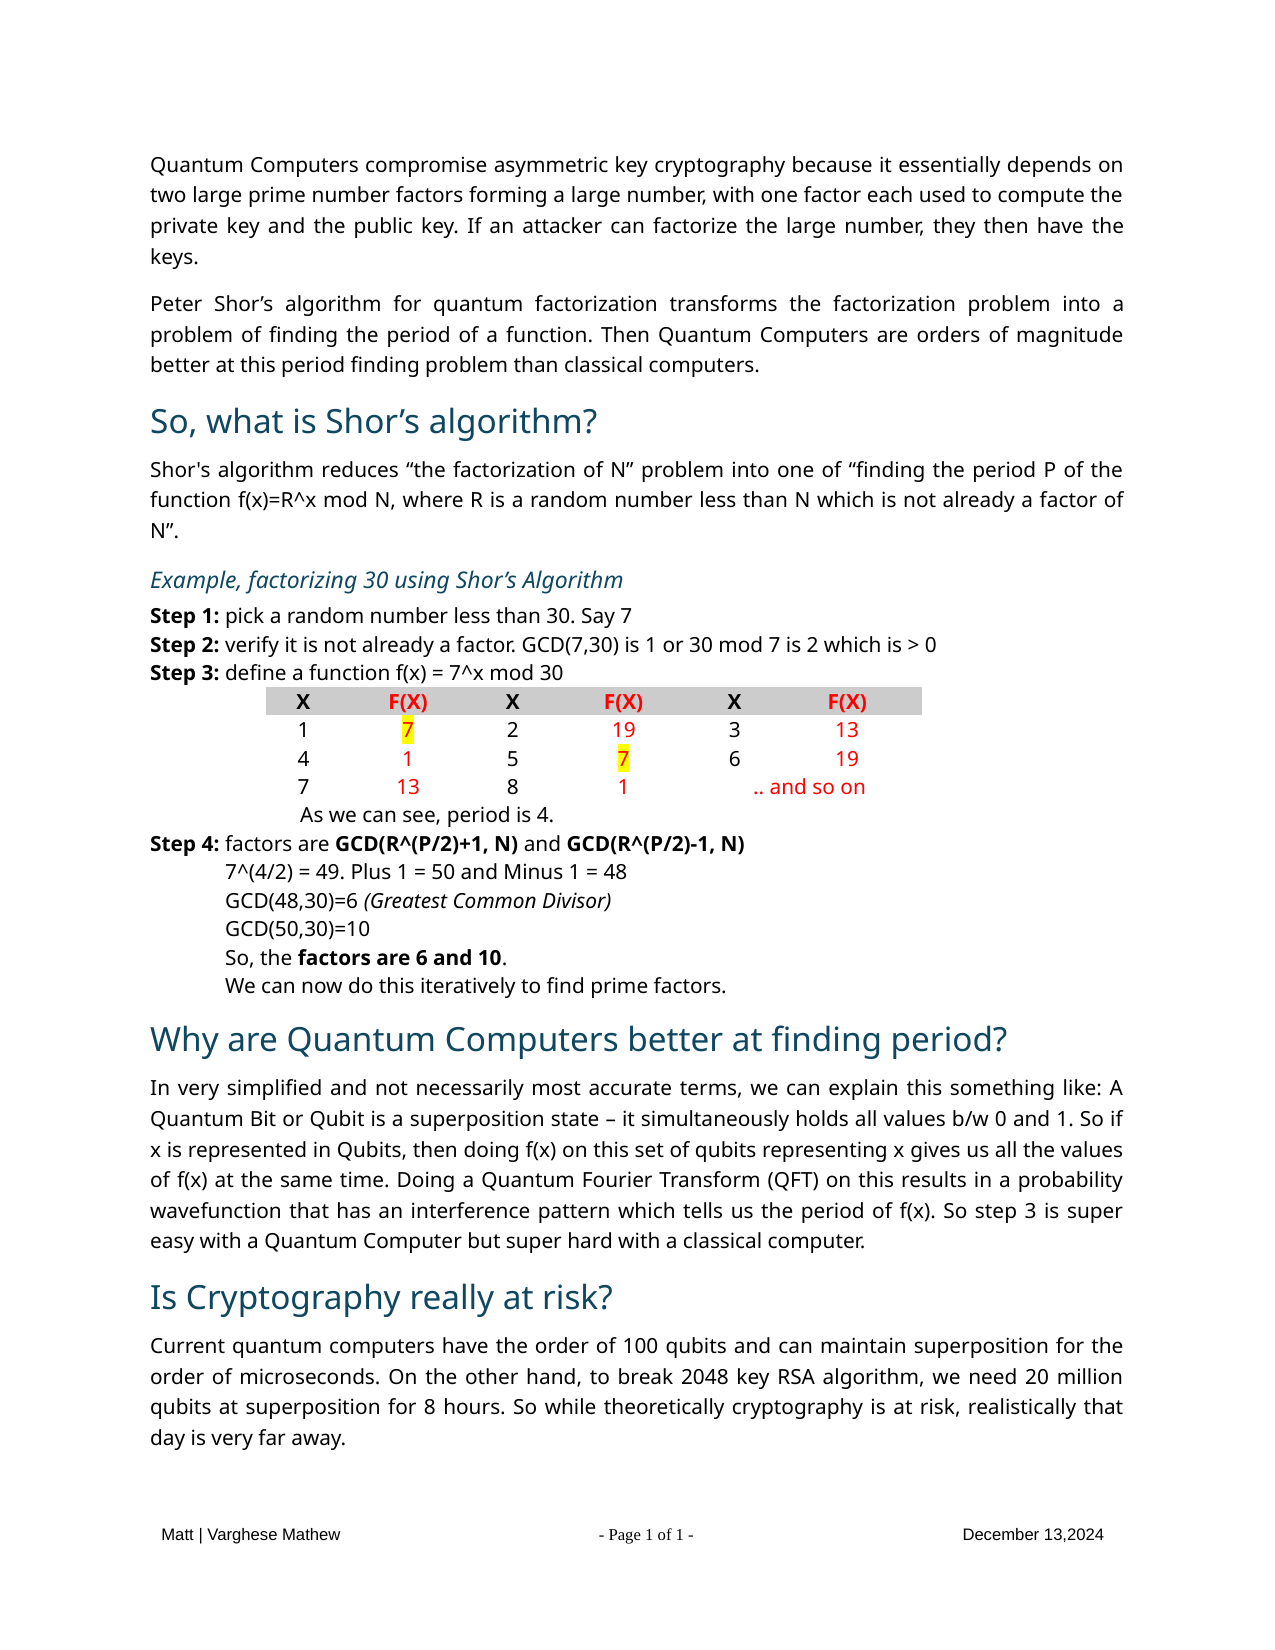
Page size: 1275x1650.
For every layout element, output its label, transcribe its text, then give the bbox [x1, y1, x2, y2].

table_cell 3 [697, 715, 772, 744]
text Step 2: verify it is not already a factor. GCD(7,30) is 1 or 30 mod 7 is 2 which is > 0 [150, 630, 1125, 658]
table_cell 6 [697, 744, 772, 772]
table_header F(X) [341, 687, 475, 715]
text Peter Shor’s algorithm for quantum factorization transforms the factorization problem into a problem of finding the period of a function. Then Quantum Computers are orders of magnitude better at this period finding problem than classical computers. [150, 289, 1125, 379]
table_cell 5 [475, 744, 550, 772]
table_cell .. and so on [697, 772, 922, 801]
table_cell 19 [772, 744, 922, 772]
text Quantum Computers compromise asymmetric key cryptography because it essentially depends on two large prime number factors forming a large number, with one factor each used to compute the private key and the public key. If an attacker can factorize the large number, they then have the keys. [150, 150, 1125, 270]
table_cell 8 [475, 772, 550, 801]
text Step 4: factors are GCD(R^(P/2)+1, N) and GCD(R^(P/2)-1, N) [150, 829, 1125, 857]
text GCD(48,30)=6 (Greatest Common Divisor) [225, 886, 1125, 914]
table_cell 1 [266, 715, 341, 744]
table_cell 4 [266, 744, 341, 772]
table_header F(X) [772, 687, 922, 715]
table_cell 1 [341, 744, 475, 772]
text Shor's algorithm reduces “the factorization of N” problem into one of “finding the period P of the function f(x)=R^x mod N, where R is a random number less than N which is not already a factor of N”. [150, 455, 1125, 545]
table_cell 13 [341, 772, 475, 801]
table_cell 7 [550, 744, 697, 772]
table_header X [266, 687, 341, 715]
text So, the factors are 6 and 10. [225, 943, 1125, 971]
subtitle So, what is Shor’s algorithm? [150, 398, 1125, 443]
text We can now do this iteratively to find prime factors. [225, 971, 1125, 999]
subtitle Example, factorizing 30 using Shor’s Algorithm [150, 563, 1125, 595]
text GCD(50,30)=10 [225, 914, 1125, 943]
table_header X [697, 687, 772, 715]
table_cell 7 [341, 715, 475, 744]
text In very simplified and not necessarily most accurate terms, we can explain this something like: A Quantum Bit or Qubit is a superposition state – it simultaneously holds all values b/w 0 and 1. So if x is represented in Qubits, then doing f(x) on this set of qubits representing x gives us all the values of f(x) at the same time. Doing a Quantum Fourier Transform (QFT) on this results in a probability wavefunction that has an interference pattern which tells us the period of f(x). So step 3 is super easy with a Quantum Computer but super hard with a classical computer. [150, 1073, 1125, 1255]
subtitle Why are Quantum Computers better at finding period? [150, 1016, 1125, 1062]
subtitle Is Cryptography really at risk? [150, 1274, 1125, 1319]
table_cell 7 [266, 772, 341, 801]
table_cell 19 [550, 715, 697, 744]
table_cell 1 [550, 772, 697, 801]
table_cell 2 [475, 715, 550, 744]
text As we can see, period is 4. [150, 801, 1125, 829]
text Current quantum computers have the order of 100 qubits and can maintain superposition for the order of microseconds. On the other hand, to break 2048 key RSA algorithm, we need 20 million qubits at superposition for 8 hours. So while theoretically cryptography is at risk, realistically that day is very far away. [150, 1331, 1125, 1452]
text 7^(4/2) = 49. Plus 1 = 50 and Minus 1 = 48 [225, 857, 1125, 886]
table_header F(X) [550, 687, 697, 715]
text Step 3: define a function f(x) = 7^x mod 30 [150, 658, 1125, 687]
table_header X [475, 687, 550, 715]
table_cell 13 [772, 715, 922, 744]
text Step 1: pick a random number less than 30. Say 7 [150, 601, 1125, 630]
